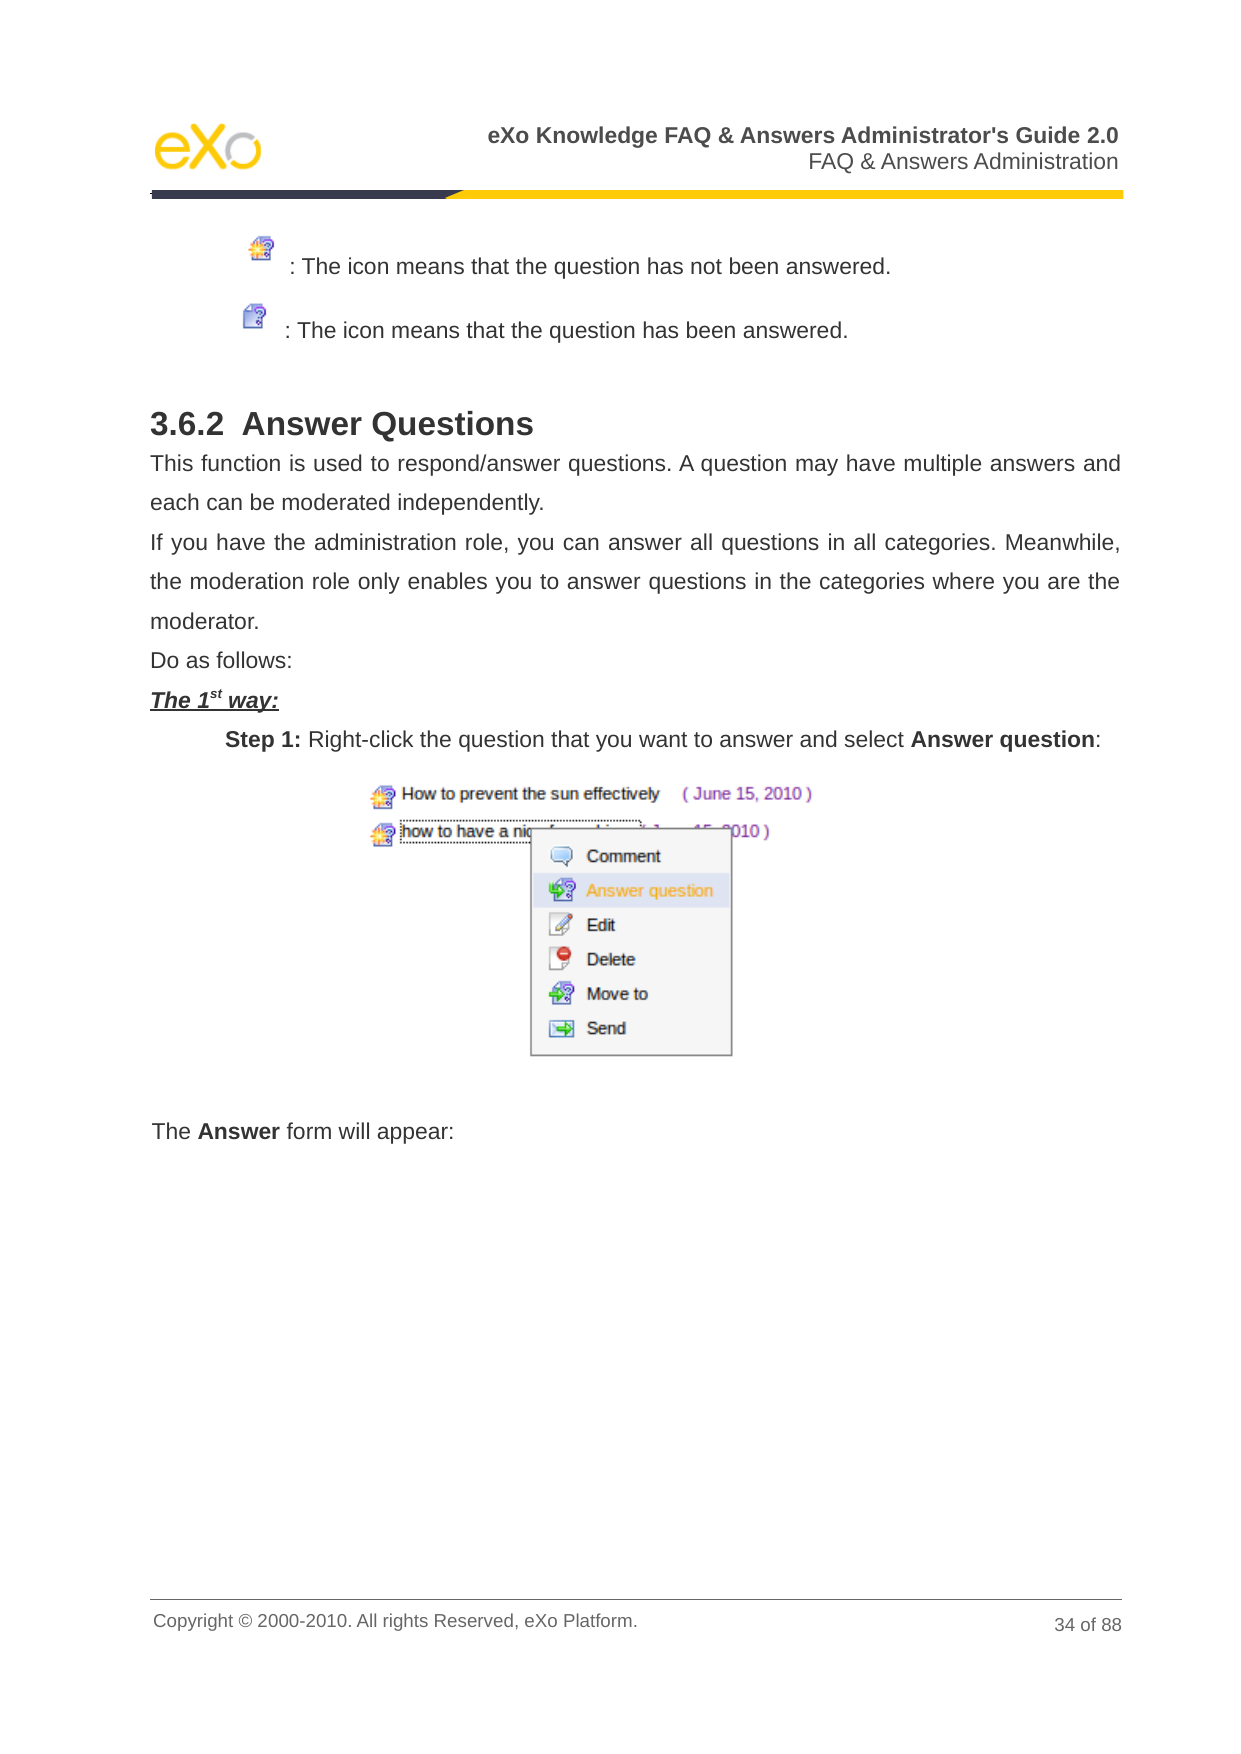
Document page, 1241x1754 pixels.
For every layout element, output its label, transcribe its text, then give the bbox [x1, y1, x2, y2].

text If you have the administration role, you can answer all questions in all categories. Meanwhile, the moderation role only enables you to answer questions in the categories where you are the moderator. [150, 529, 1122, 634]
subtitle Answer Questions [150, 404, 1122, 442]
list The Answer form will appear: [114, 1118, 1122, 1144]
picture [237, 300, 271, 332]
text : The icon means that the question has not been answered. [224, 223, 1122, 279]
text The 1st way: [150, 687, 1122, 713]
list Step 1: Right-click the question that you want to answer and select Answer question: [187, 726, 1122, 752]
picture [244, 231, 282, 267]
text This function is used to respond/answer questions. A question may have multiple answers and each can be moderated independently. [150, 450, 1122, 516]
text Do as follows: [150, 647, 1122, 673]
picture [155, 123, 262, 170]
picture [369, 767, 819, 1058]
picture [151, 190, 1124, 199]
text : The icon means that the question has been answered. [224, 292, 1122, 344]
